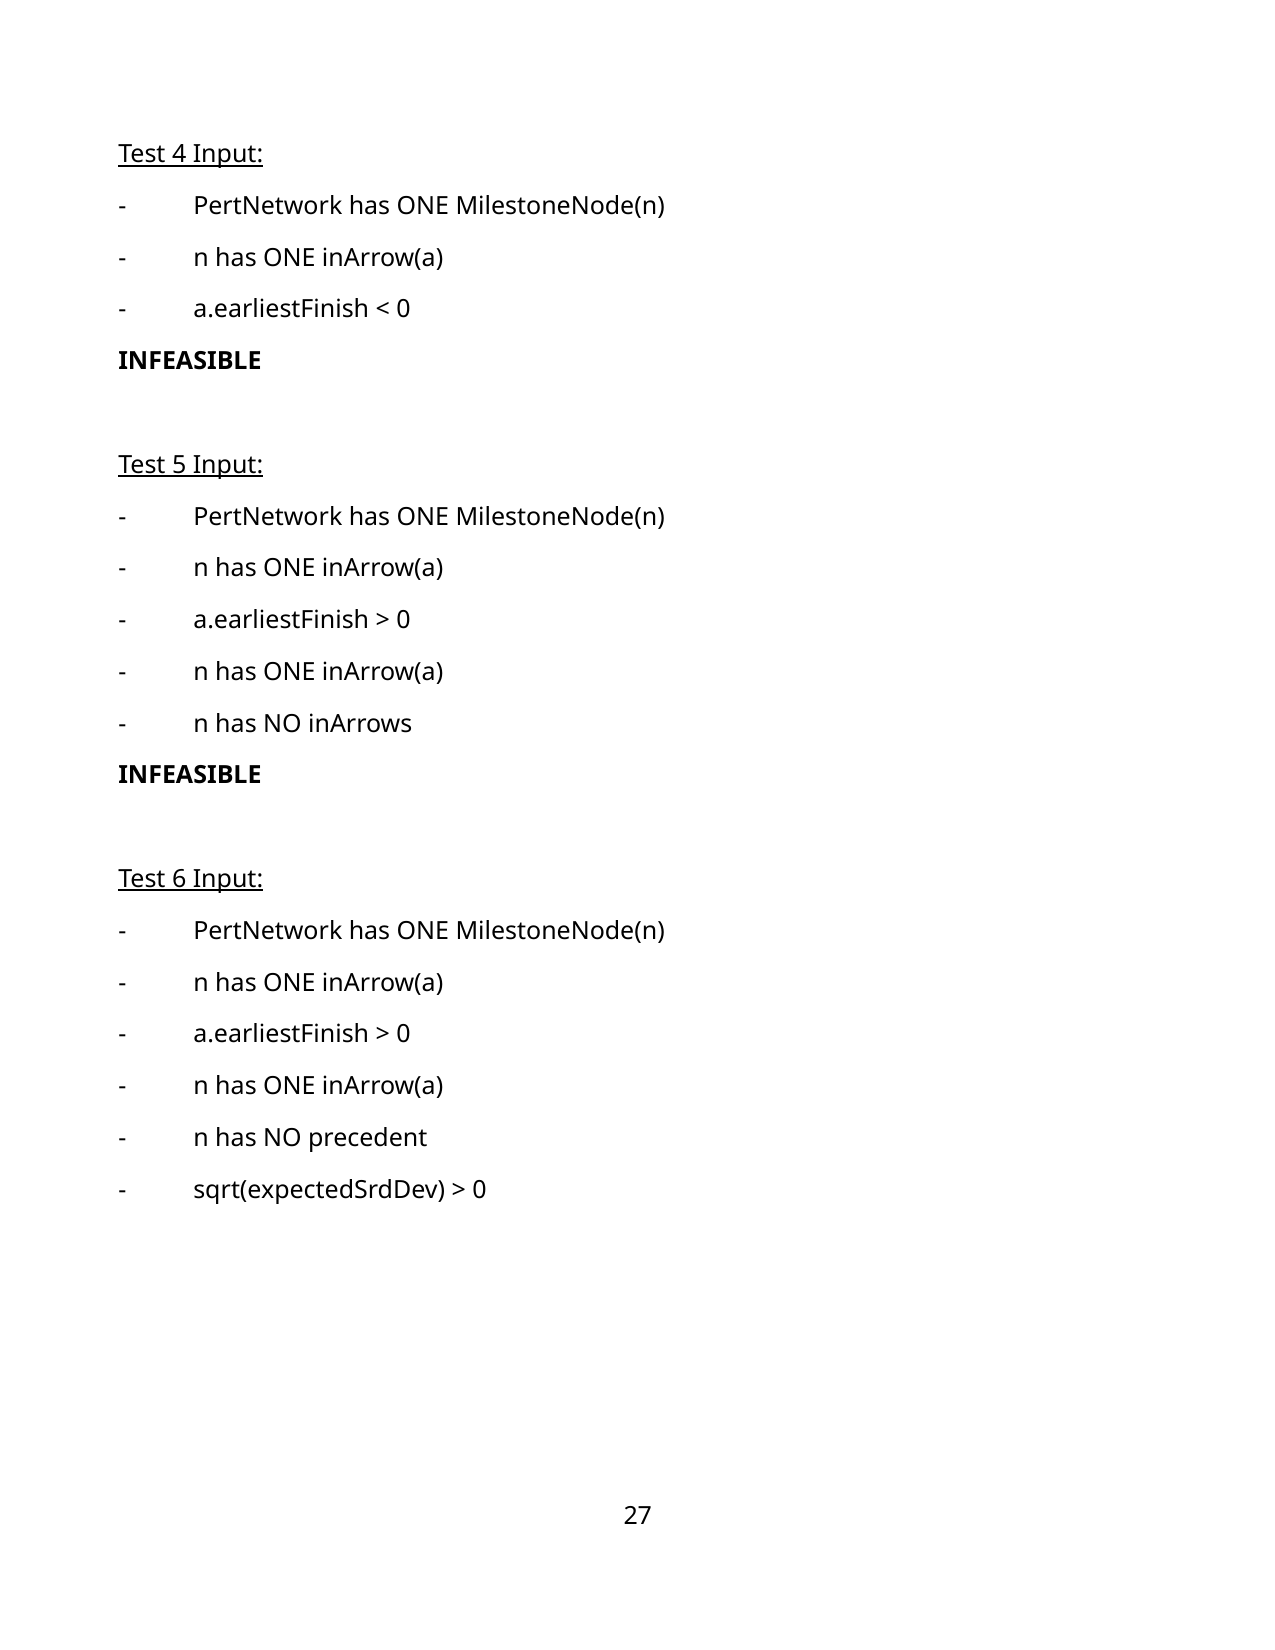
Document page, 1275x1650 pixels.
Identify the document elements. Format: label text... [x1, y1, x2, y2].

subtitle INFEASIBLE [118, 757, 1157, 791]
subtitle - PertNetwork has ONE MilestoneNode(n) [118, 188, 1157, 222]
subtitle - n has ONE inArrow(a) [118, 1068, 1157, 1102]
subtitle Test 4 Input: [118, 136, 1157, 170]
subtitle - n has ONE inArrow(a) [118, 550, 1157, 584]
subtitle Test 6 Input: [118, 861, 1157, 895]
subtitle - PertNetwork has ONE MilestoneNode(n) [118, 912, 1157, 946]
subtitle - n has NO inArrows [118, 705, 1157, 739]
subtitle - a.earliestFinish > 0 [118, 1016, 1157, 1050]
subtitle Test 5 Input: [118, 446, 1157, 481]
subtitle - n has ONE inArrow(a) [118, 964, 1157, 998]
subtitle - n has ONE inArrow(a) [118, 239, 1157, 273]
subtitle INFEASIBLE [118, 343, 1157, 377]
subtitle - a.earliestFinish < 0 [118, 291, 1157, 325]
subtitle - a.earliestFinish > 0 [118, 602, 1157, 636]
subtitle - n has NO precedent [118, 1119, 1157, 1153]
subtitle - PertNetwork has ONE MilestoneNode(n) [118, 498, 1157, 532]
subtitle - sqrt(expectedSrdDev) > 0 [118, 1171, 1157, 1205]
subtitle - n has ONE inArrow(a) [118, 653, 1157, 688]
